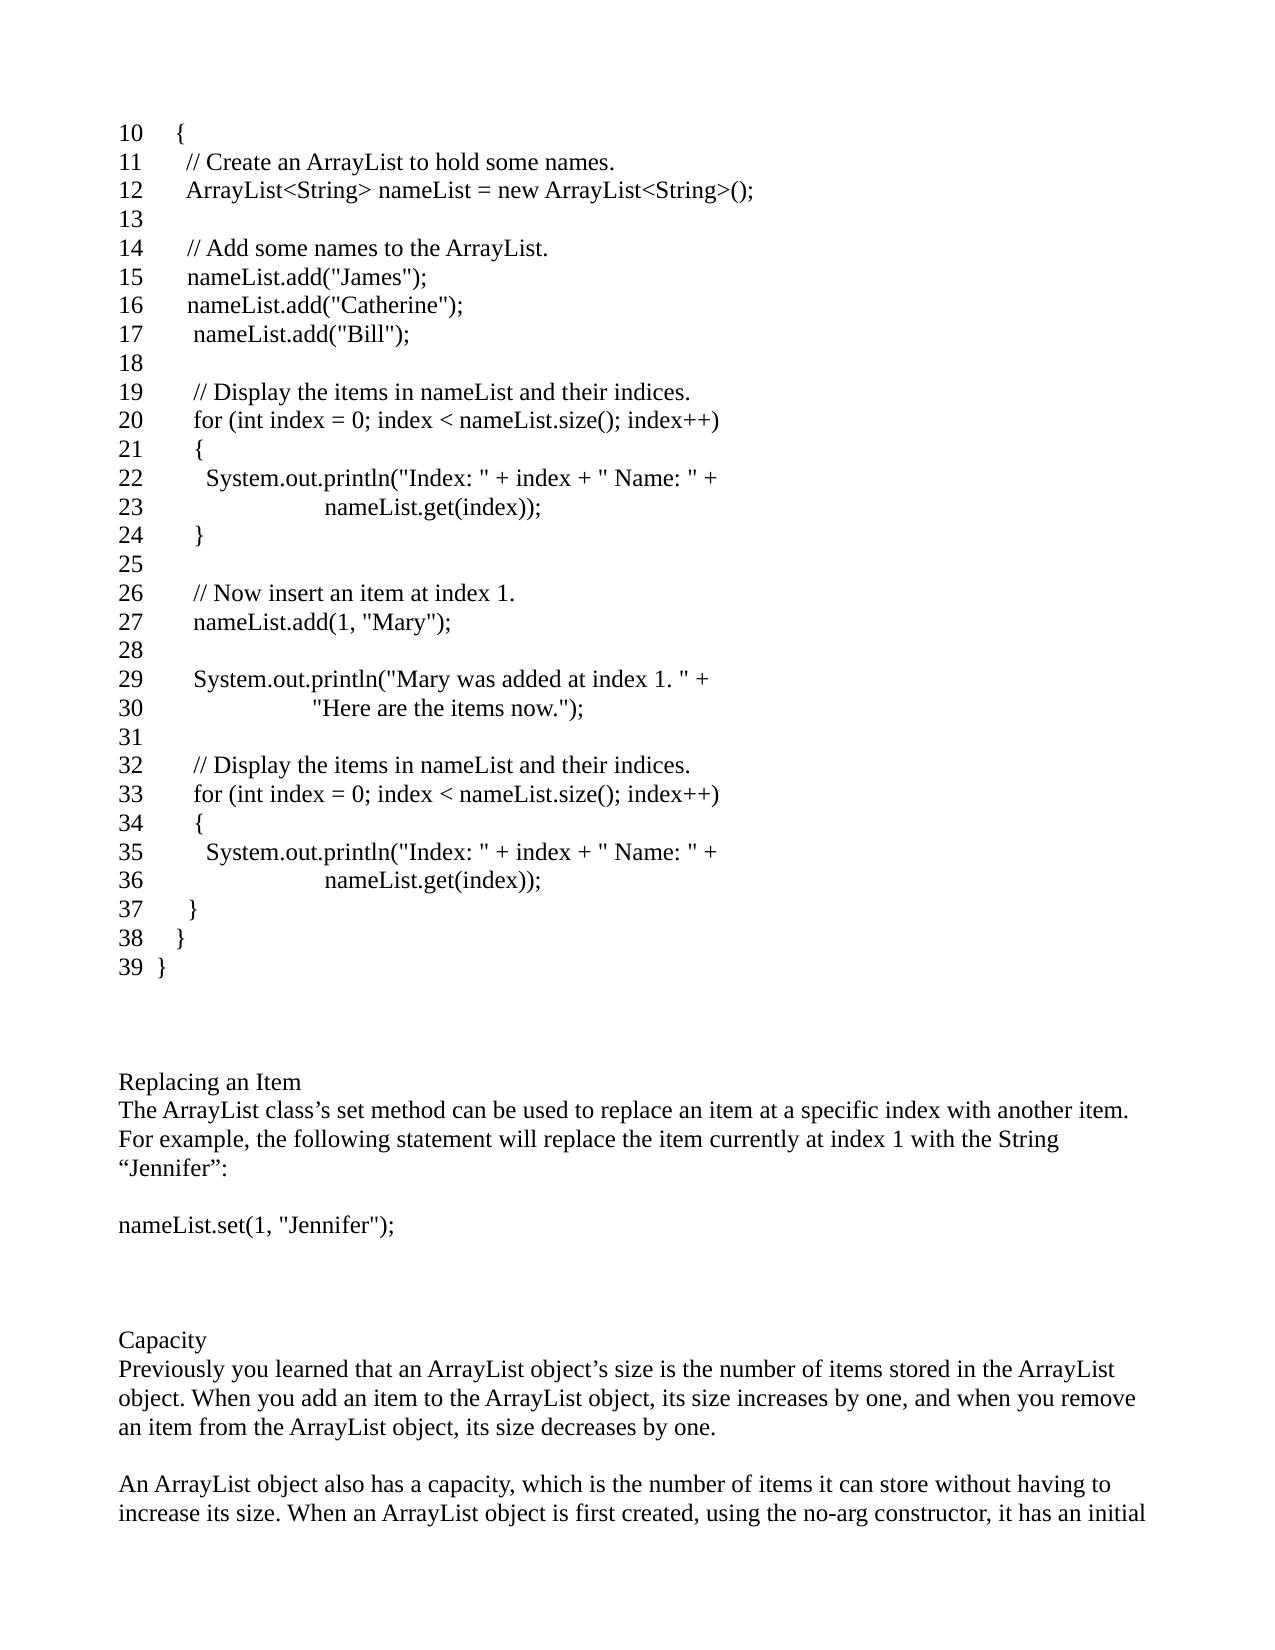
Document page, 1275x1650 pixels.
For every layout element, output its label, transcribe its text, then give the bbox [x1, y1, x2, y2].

text 18 [118, 348, 1157, 377]
text 31 [118, 722, 1157, 751]
text 27 nameList.add(1, "Mary"); [118, 607, 1157, 636]
text 36 nameList.get(index)); [118, 866, 1157, 894]
text 26 // Now insert an item at index 1. [118, 578, 1157, 607]
text 15 nameList.add("James"); [118, 262, 1157, 291]
text Capacity [118, 1326, 1157, 1354]
text 38 } [118, 923, 1157, 952]
text 28 [118, 636, 1157, 664]
text 24 } [118, 521, 1157, 549]
text 37 } [118, 894, 1157, 923]
text 17 nameList.add("Bill"); [118, 319, 1157, 348]
text 21 { [118, 434, 1157, 463]
text Replacing an Item [118, 1067, 1157, 1096]
text 14 // Add some names to the ArrayList. [118, 233, 1157, 262]
text 13 [118, 204, 1157, 233]
text nameList.set(1, "Jennifer"); [118, 1211, 1157, 1239]
text 20 for (int index = 0; index < nameList.size(); index++) [118, 406, 1157, 434]
text 34 { [118, 808, 1157, 837]
text Previously you learned that an ArrayList object’s size is the number of items stored in the ArrayList object. When you add an item to the ArrayList object, its size increases by one, and when you remove an item from the ArrayList object, its size decreases by one. [118, 1354, 1157, 1441]
text 23 nameList.get(index)); [118, 492, 1157, 521]
text 32 // Display the items in nameList and their indices. [118, 751, 1157, 779]
text 30 "Here are the items now."); [118, 693, 1157, 722]
text 35 System.out.println("Index: " + index + " Name: " + [118, 837, 1157, 866]
text 25 [118, 549, 1157, 578]
text 12 ArrayList<String> nameList = new ArrayList<String>(); [118, 176, 1157, 204]
text 29 System.out.println("Mary was added at index 1. " + [118, 664, 1157, 693]
text 33 for (int index = 0; index < nameList.size(); index++) [118, 779, 1157, 808]
text 11 // Create an ArrayList to hold some names. [118, 147, 1157, 176]
text 19 // Display the items in nameList and their indices. [118, 377, 1157, 406]
text An ArrayList object also has a capacity, which is the number of items it can store without having to increase its size. When an ArrayList object is first created, using the no-arg constructor, it has an initial [118, 1469, 1157, 1527]
text 10 { [118, 118, 1157, 147]
text 22 System.out.println("Index: " + index + " Name: " + [118, 463, 1157, 492]
text 16 nameList.add("Catherine"); [118, 291, 1157, 319]
text 39 } [118, 952, 1157, 981]
text The ArrayList class’s set method can be used to replace an item at a specific index with another item. For example, the following statement will replace the item currently at index 1 with the String “Jennifer”: [118, 1096, 1157, 1182]
